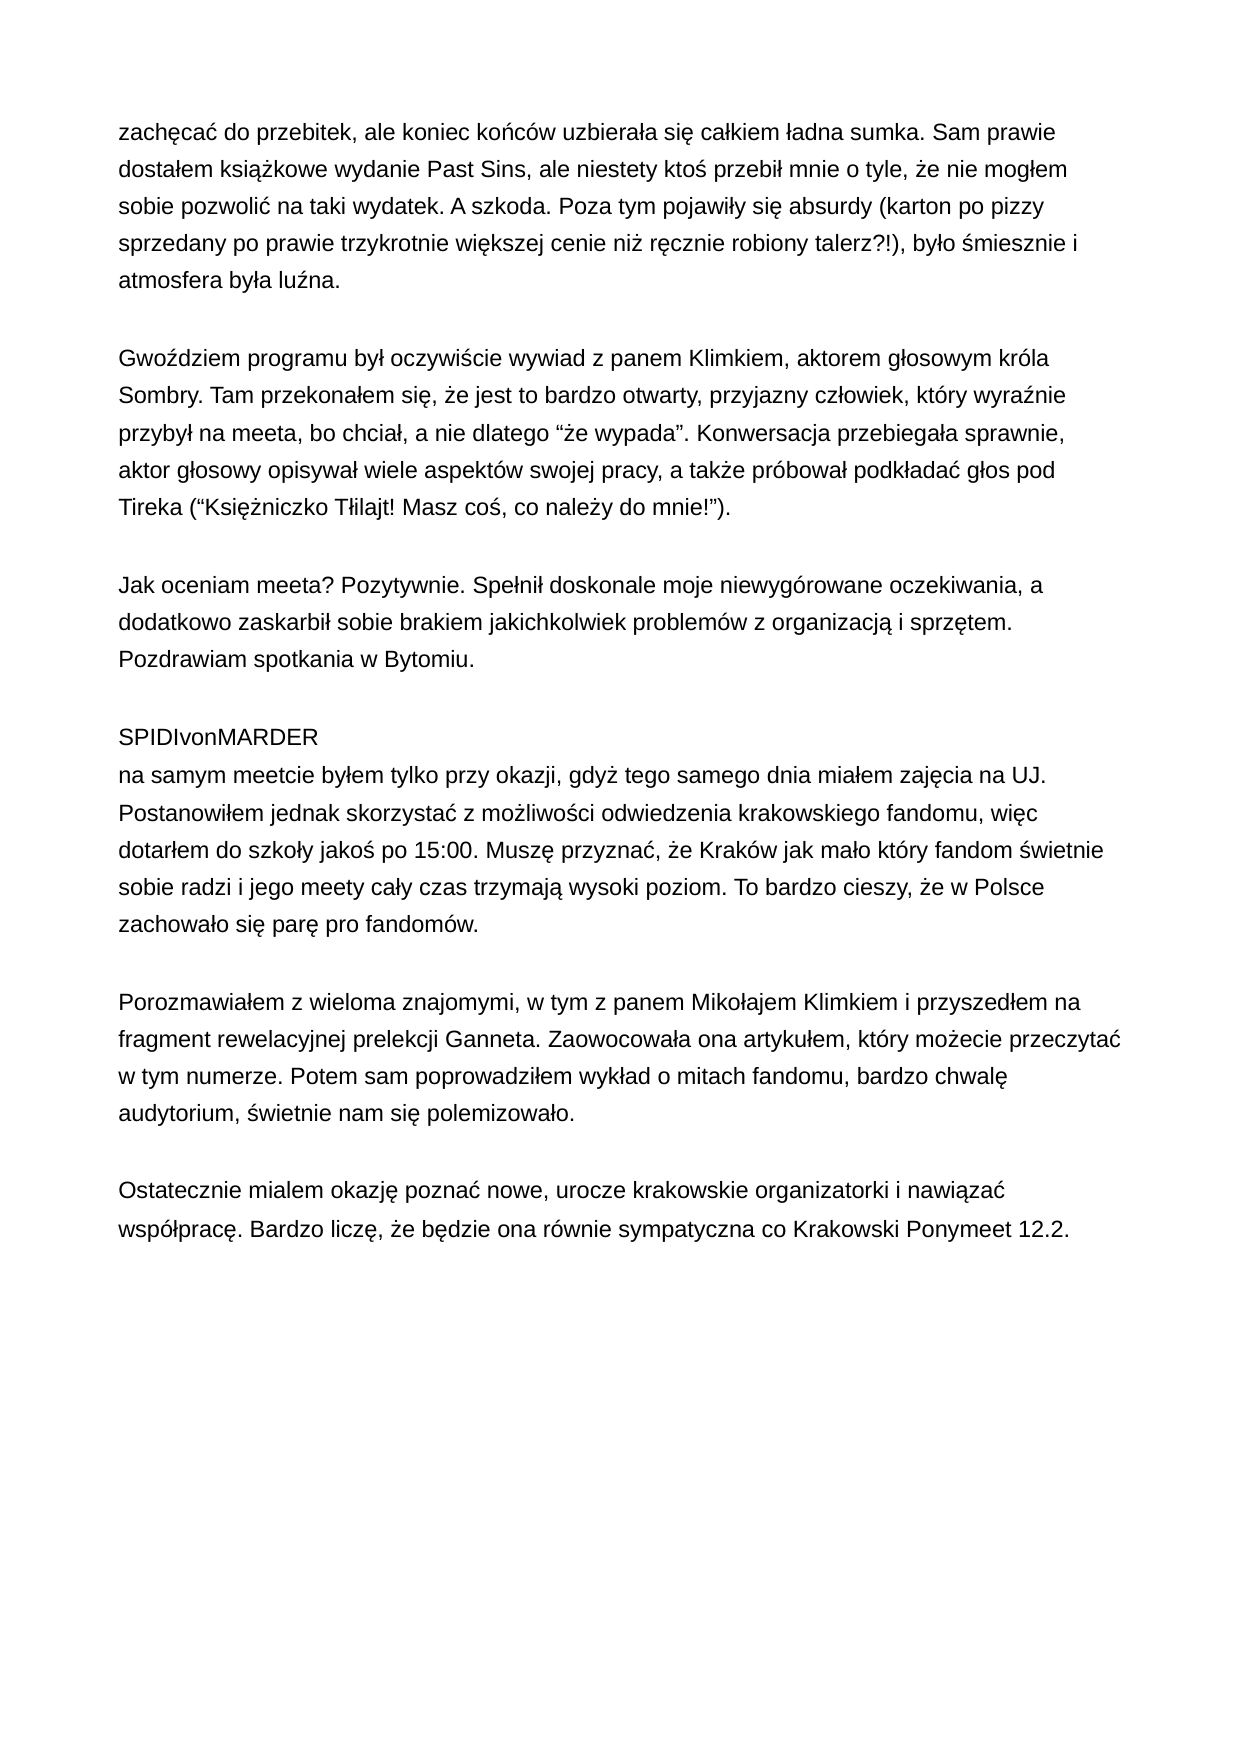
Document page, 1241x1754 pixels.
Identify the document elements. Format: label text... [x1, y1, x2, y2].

text Ostatecznie mialem okazję poznać nowe, urocze krakowskie organizatorki i nawiązać współpracę. Bardzo liczę, że będzie ona równie sympatyczna co Krakowski Ponymeet 12.2. [118, 1176, 1122, 1243]
text Gwoździem programu był oczywiście wywiad z panem Klimkiem, aktorem głosowym króla Sombry. Tam przekonałem się, że jest to bardzo otwarty, przyjazny człowiek, który wyraźnie przybył na meeta, bo chciał, a nie dlatego “że wypada”. Konwersacja przebiegała sprawnie, aktor głosowy opisywał wiele aspektów swojej pracy, a także próbował podkładać głos pod Tireka (“Księżniczko Tłilajt! Masz coś, co należy do mnie!”). [118, 345, 1122, 520]
text Porozmawiałem z wieloma znajomymi, w tym z panem Mikołajem Klimkiem i przyszedłem na fragment rewelacyjnej prelekcji Ganneta. Zaowocowała ona artykułem, który możecie przeczytać w tym numerze. Potem sam poprowadziłem wykład o mitach fandomu, bardzo chwalę audytorium, świetnie nam się polemizowało. [118, 988, 1122, 1127]
text Jak oceniam meeta? Pozytywnie. Spełnił doskonale moje niewygórowane oczekiwania, a dodatkowo zaskarbił sobie brakiem jakichkolwiek problemów z organizacją i sprzętem. Pozdrawiam spotkania w Bytomiu. [118, 571, 1122, 672]
text na samym meetcie byłem tylko przy okazji, gdyż tego samego dnia miałem zajęcia na UJ. Postanowiłem jednak skorzystać z możliwości odwiedzenia krakowskiego fandomu, więc dotarłem do szkoły jakoś po 15:00. Muszę przyznać, że Kraków jak mało który fandom świetnie sobie radzi i jego meety cały czas trzymają wysoki poziom. To bardzo cieszy, że w Polsce zachowało się parę pro fandomów. [118, 762, 1122, 937]
text zachęcać do przebitek, ale koniec końców uzbierała się całkiem ładna sumka. Sam prawie dostałem książkowe wydanie Past Sins, ale niestety ktoś przebił mnie o tyle, że nie mogłem sobie pozwolić na taki wydatek. A szkoda. Poza tym pojawiły się absurdy (karton po pizzy sprzedany po prawie trzykrotnie większej cenie niż ręcznie robiony talerz?!), było śmiesznie i atmosfera była luźna. [118, 118, 1122, 293]
text SPIDIvonMARDER [118, 722, 1122, 751]
